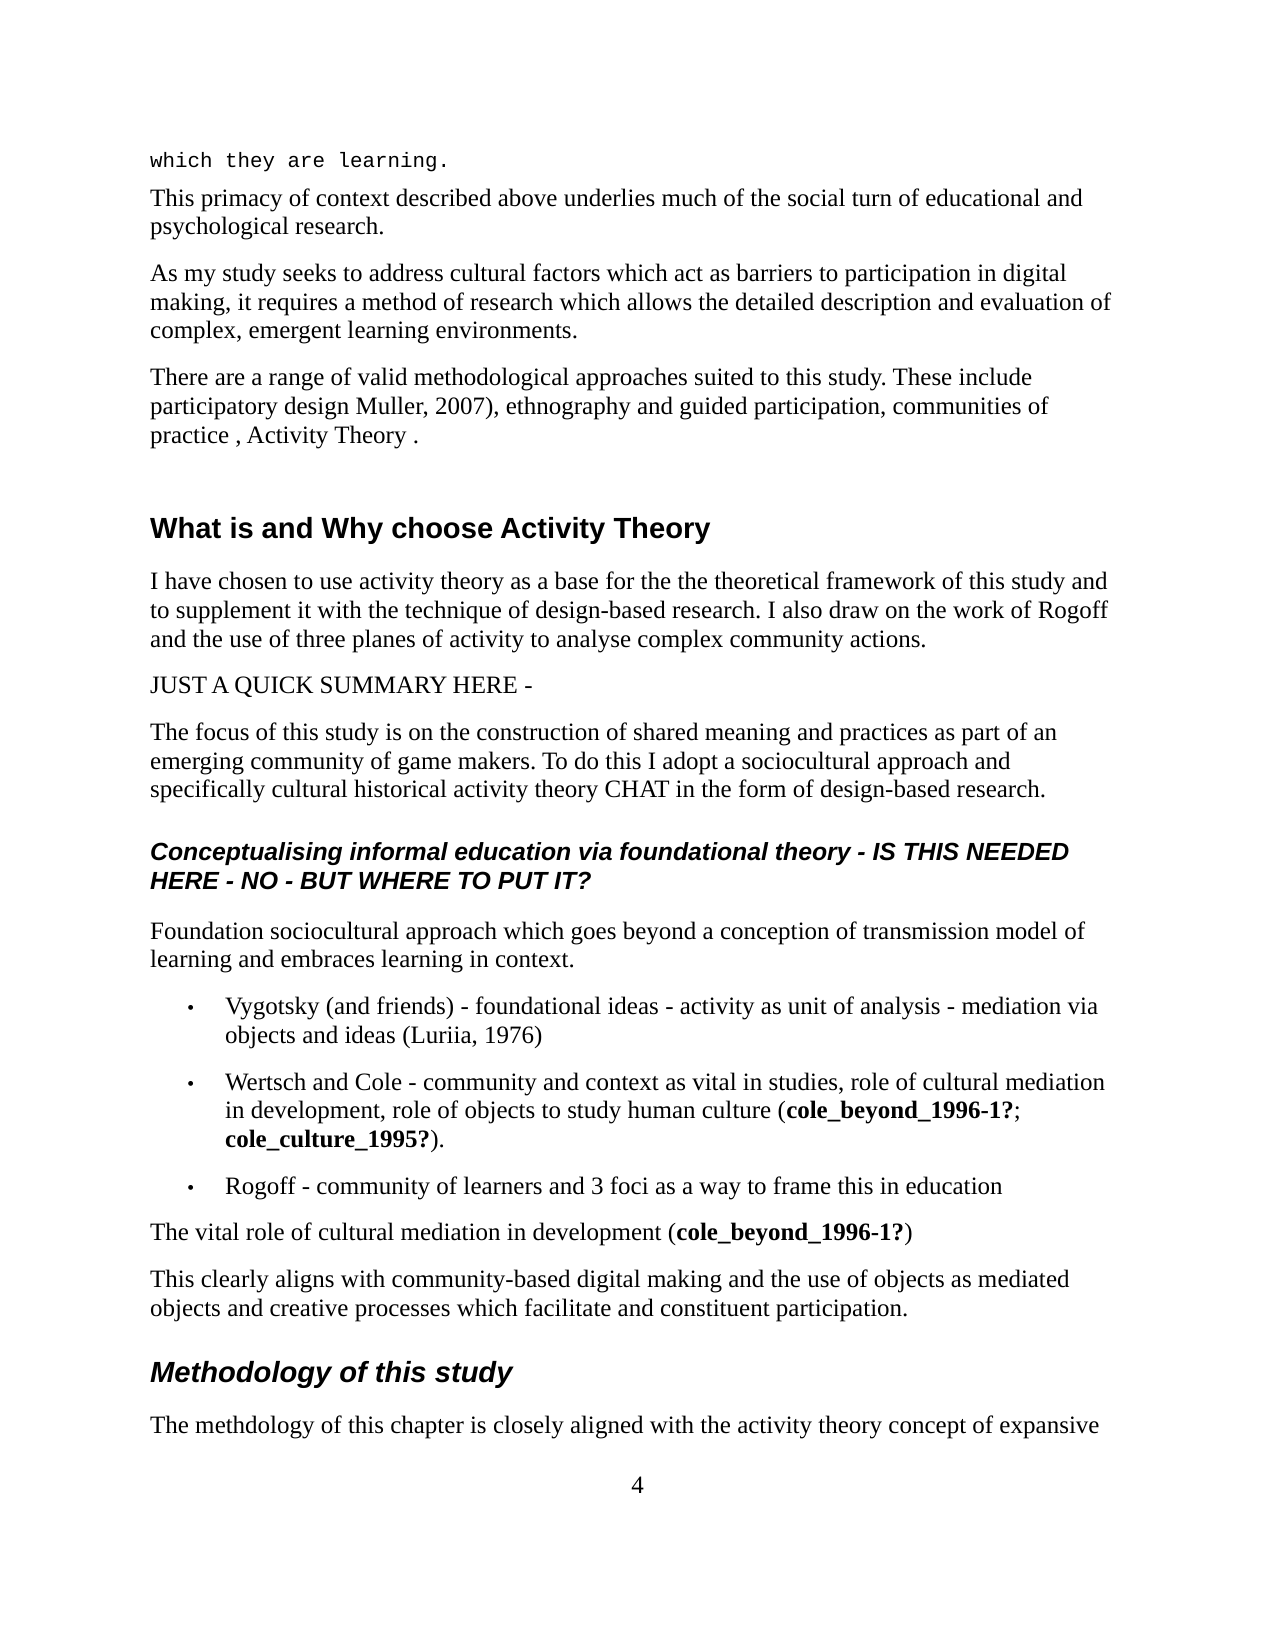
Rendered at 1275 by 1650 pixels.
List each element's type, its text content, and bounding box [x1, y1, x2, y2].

text I have chosen to use activity theory as a base for the the theoretical framework of this study and to supplement it with the technique of design-based research. I also draw on the work of Rogoff and the use of three planes of activity to analyse complex community actions. [150, 566, 1125, 652]
subtitle Conceptualising informal education via foundational theory - IS THIS NEEDED HERE - NO - BUT WHERE TO PUT IT? [150, 837, 1125, 894]
subtitle Methodology of this study [150, 1356, 1125, 1389]
text The focus of this study is on the construction of shared meaning and practices as part of an emerging community of game makers. To do this I adopt a sociocultural approach and specifically cultural historical activity theory CHAT in the form of design-based research. [150, 717, 1125, 803]
text As my study seeks to address cultural factors which act as barriers to participation in digital making, it requires a method of research which allows the detailed description and evaluation of complex, emergent learning environments. [150, 258, 1125, 344]
text The vital role of cultural mediation in development (cole_beyond_1996-1?) [150, 1217, 1125, 1246]
text This clearly aligns with community-based digital making and the use of objects as mediated objects and creative processes which facilitate and constituent participation. [150, 1264, 1125, 1322]
list Wertsch and Cole - community and context as vital in studies, role of cultural mediation in development, role of objects to study human culture (cole_beyond_1996-1?; cole_culture_1995?). [187, 1067, 1125, 1153]
list Vygotsky (and friends) - foundational ideas - activity as unit of analysis - mediation via objects and ideas (Luriia, 1976) [187, 991, 1125, 1049]
text There are a range of valid methodological approaches suited to this study. These include participatory design Muller, 2007), ethnography and guided participation, communities of practice , Activity Theory . [150, 362, 1125, 477]
text This primacy of context described above underlies much of the social turn of educational and psychological research. [150, 183, 1125, 240]
subtitle What is and Why choose Activity Theory [150, 511, 1125, 545]
text which they are learning. [150, 150, 1125, 174]
text Foundation sociocultural approach which goes beyond a conception of transmission model of learning and embraces learning in context. [150, 916, 1125, 973]
text JUST A QUICK SUMMARY HERE - [150, 670, 1125, 699]
list Rogoff - community of learners and 3 foci as a way to frame this in education [187, 1171, 1125, 1199]
text The methdology of this chapter is closely aligned with the activity theory concept of expansive [150, 1411, 1125, 1439]
